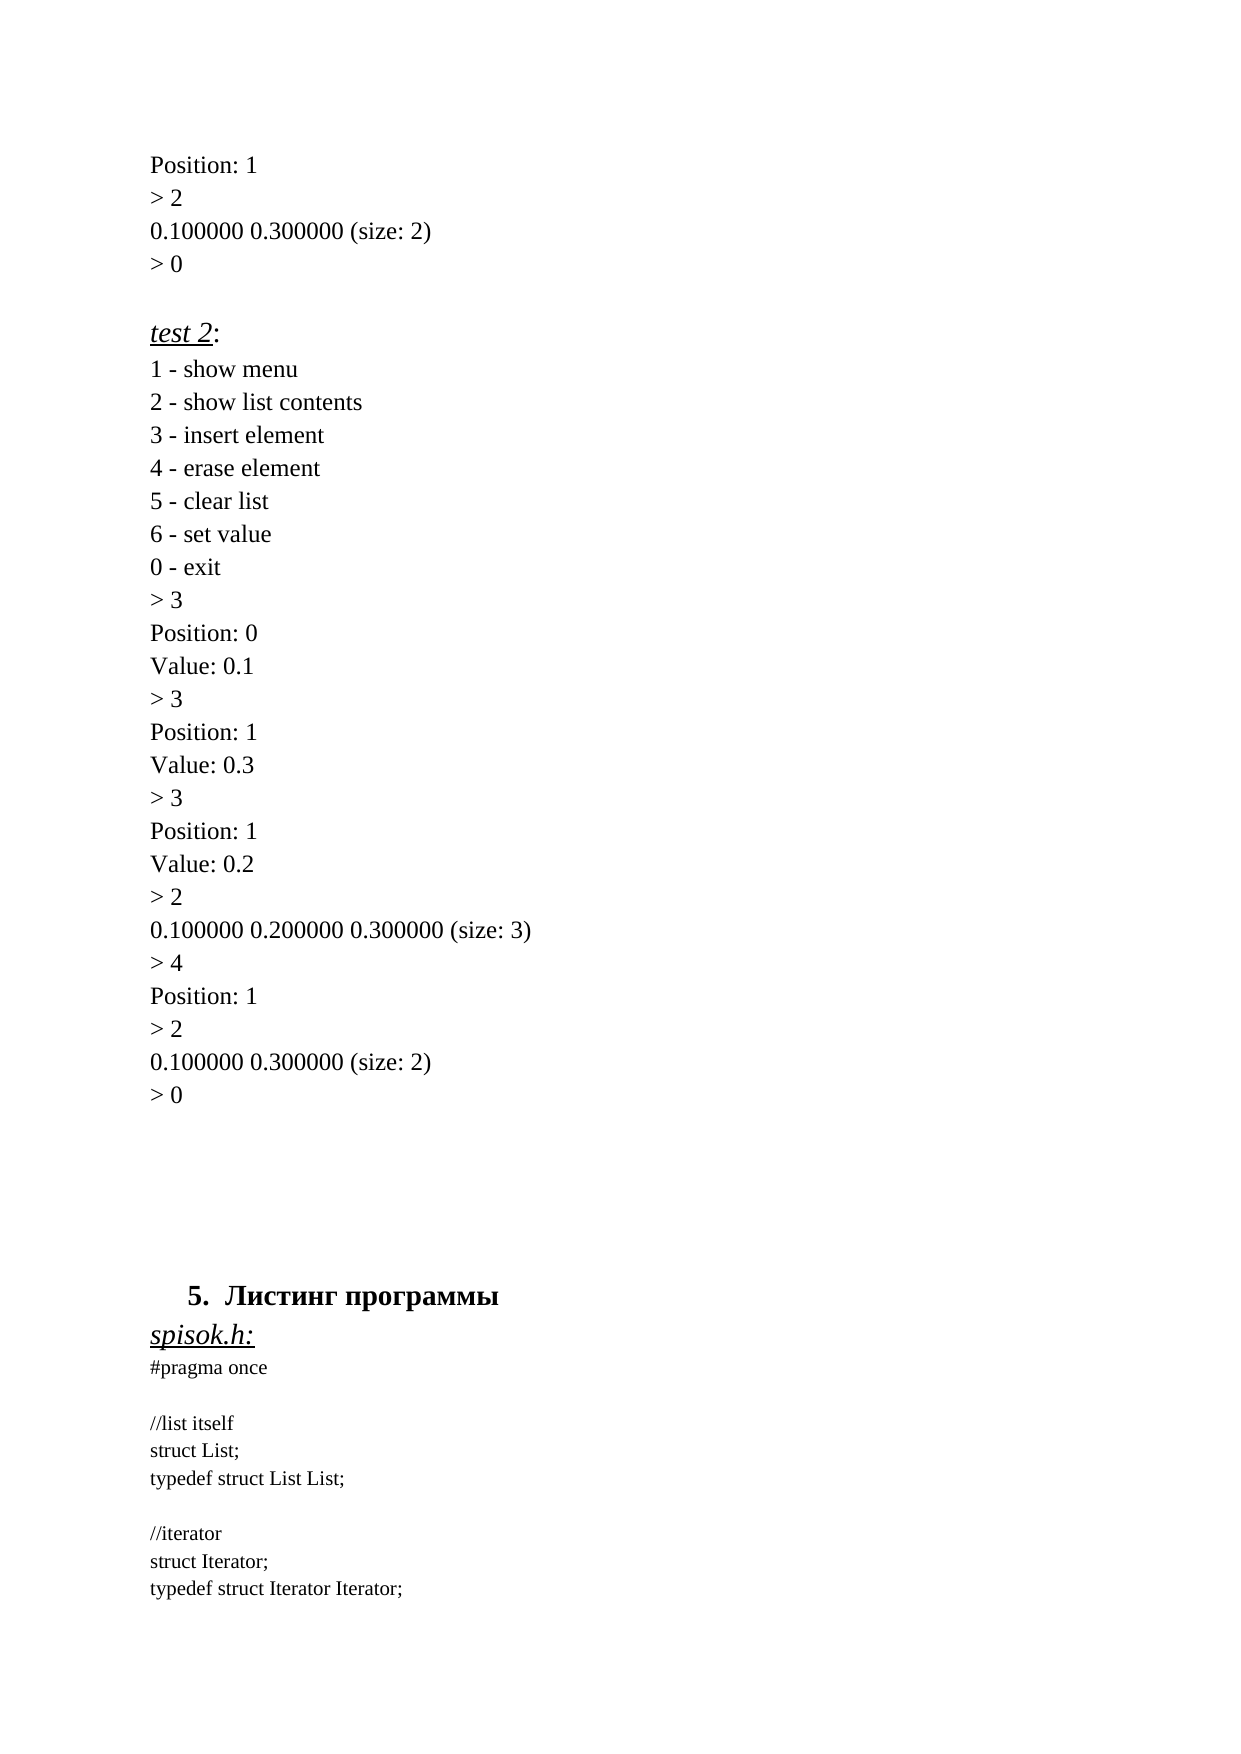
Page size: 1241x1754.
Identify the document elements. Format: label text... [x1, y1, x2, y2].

text > 0 [150, 1080, 1183, 1109]
text typedef struct Iterator Iterator; [150, 1576, 1090, 1600]
list Листинг программы [187, 1278, 1090, 1312]
text struct List; [150, 1438, 1090, 1462]
text typedef struct List List; [150, 1466, 1090, 1490]
text 4 - erase element [150, 453, 1183, 481]
text Value: 0.3 [150, 750, 1183, 779]
text test 2: [150, 315, 1090, 349]
text > 2 [150, 882, 1183, 911]
text 6 - set value [150, 519, 1183, 547]
text #pragma once [150, 1355, 1090, 1379]
text > 3 [150, 684, 1183, 713]
text Value: 0.1 [150, 651, 1183, 679]
text Position: 1 [150, 981, 1183, 1010]
text Position: 0 [150, 618, 1183, 647]
text 5 - clear list [150, 486, 1183, 514]
text struct Iterator; [150, 1548, 1090, 1573]
text 1 - show menu [150, 354, 1183, 382]
text Value: 0.2 [150, 849, 1183, 878]
text > 0 [150, 249, 1183, 278]
text //iterator [150, 1521, 1090, 1545]
text Position: 1 [150, 717, 1183, 746]
text > 4 [150, 948, 1183, 977]
text > 3 [150, 783, 1183, 812]
text > 2 [150, 1014, 1183, 1043]
text Position: 1 [150, 150, 1183, 179]
text 0 - exit [150, 552, 1183, 581]
text //list itself [150, 1411, 1090, 1434]
text > 2 [150, 183, 1183, 212]
text 0.100000 0.200000 0.300000 (size: 3) [150, 915, 1183, 944]
text spisok.h: [150, 1317, 1090, 1350]
text 0.100000 0.300000 (size: 2) [150, 216, 1183, 245]
text Position: 1 [150, 816, 1183, 845]
text > 3 [150, 585, 1183, 613]
text 3 - insert element [150, 420, 1183, 448]
text 2 - show list contents [150, 387, 1183, 415]
text 0.100000 0.300000 (size: 2) [150, 1047, 1183, 1076]
